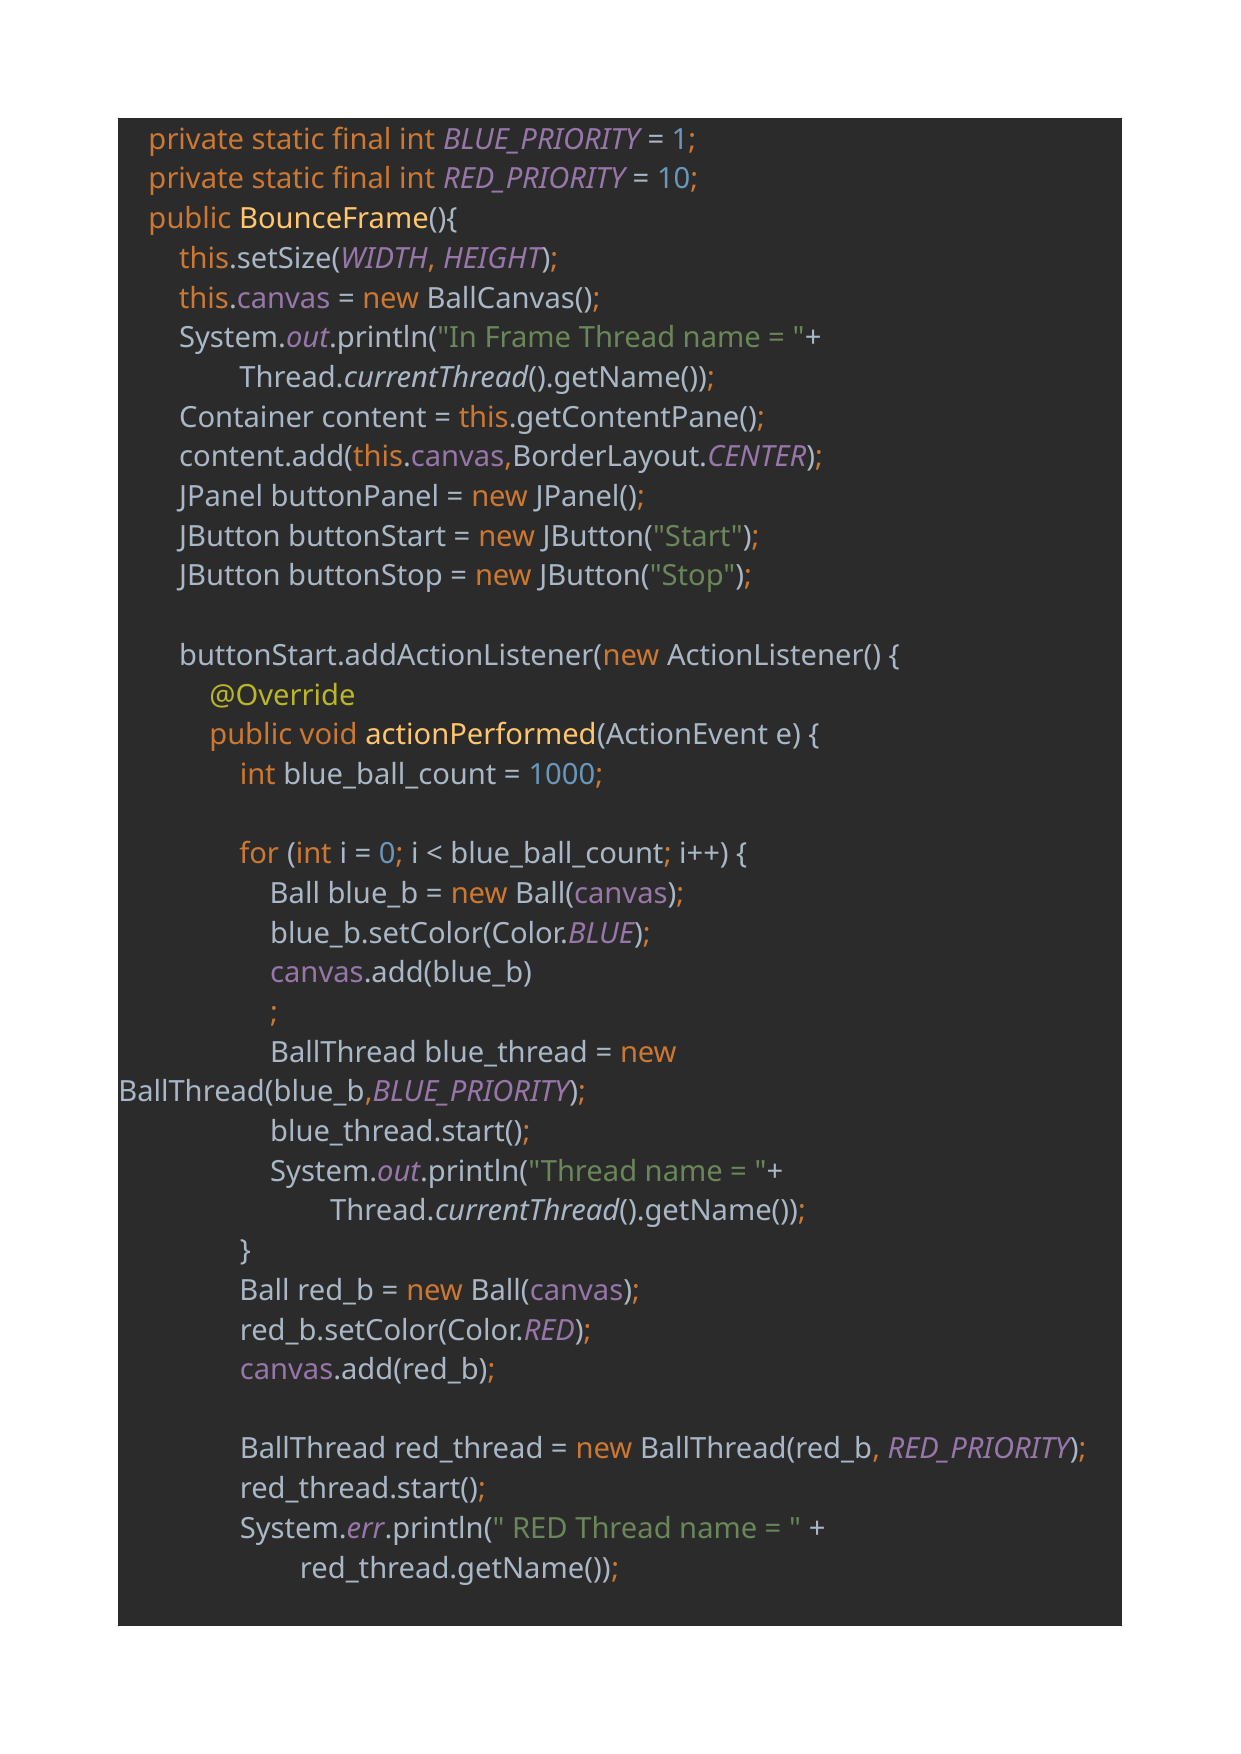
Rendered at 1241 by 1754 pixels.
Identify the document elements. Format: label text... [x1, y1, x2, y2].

text private static final int BLUE_PRIORITY = 1; private static final int RED_PRIORITY = 10; public BounceFrame(){ this.setSize(WIDTH, HEIGHT); this.canvas = new BallCanvas(); System.out.println("In Frame Thread name = "+ Thread.currentThread().getName()); Container content = this.getContentPane(); content.add(this.canvas,BorderLayout.CENTER); JPanel buttonPanel = new JPanel(); JButton buttonStart = new JButton("Start"); JButton buttonStop = new JButton("Stop"); buttonStart.addActionListener(new ActionListener() { @Override public void actionPerformed(ActionEvent e) { int blue_ball_count = 1000; for (int i = 0; i < blue_ball_count; i++) { Ball blue_b = new Ball(canvas); blue_b.setColor(Color.BLUE); canvas.add(blue_b) ; BallThread blue_thread = new BallThread(blue_b,BLUE_PRIORITY); blue_thread.start(); System.out.println("Thread name = "+ Thread.currentThread().getName()); } Ball red_b = new Ball(canvas); red_b.setColor(Color.RED); canvas.add(red_b); BallThread red_thread = new BallThread(red_b, RED_PRIORITY); red_thread.start(); System.err.println(" RED Thread name = " + red_thread.getName()); [118, 118, 1122, 1626]
